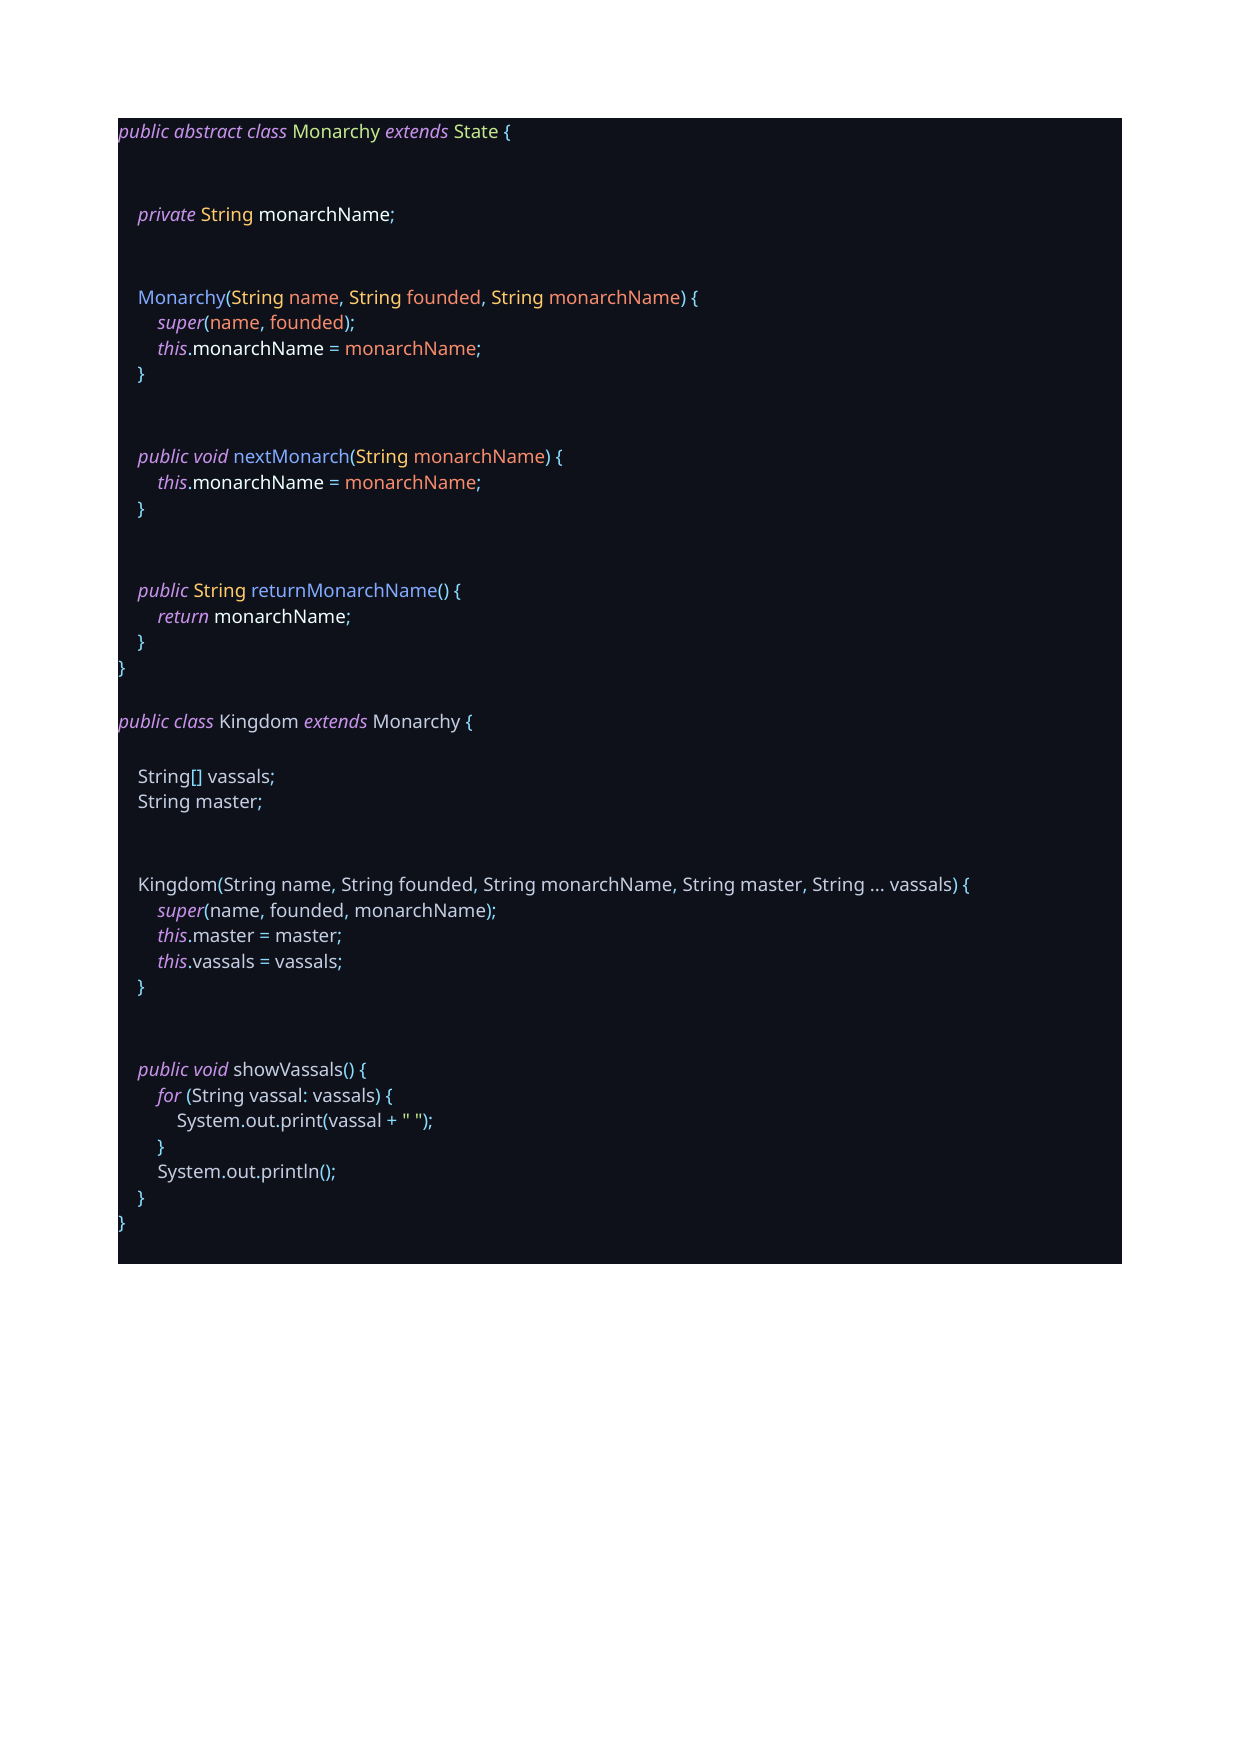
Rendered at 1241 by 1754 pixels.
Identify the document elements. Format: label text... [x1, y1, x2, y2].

text public abstract class Monarchy extends State { private String monarchName; Monarchy(String name, String founded, String monarchName) { super(name, founded); this.monarchName = monarchName; } public void nextMonarch(String monarchName) { this.monarchName = monarchName; } public String returnMonarchName() { return monarchName; } } [118, 118, 1122, 709]
text public class Kingdom extends Monarchy { String[] vassals; String master; Kingdom(String name, String founded, String monarchName, String master, String ... vassals) { super(name, founded, monarchName); this.master = master; this.vassals = vassals; } public void showVassals() { for (String vassal: vassals) { System.out.print(vassal + " "); } System.out.println(); } } [118, 709, 1122, 1264]
